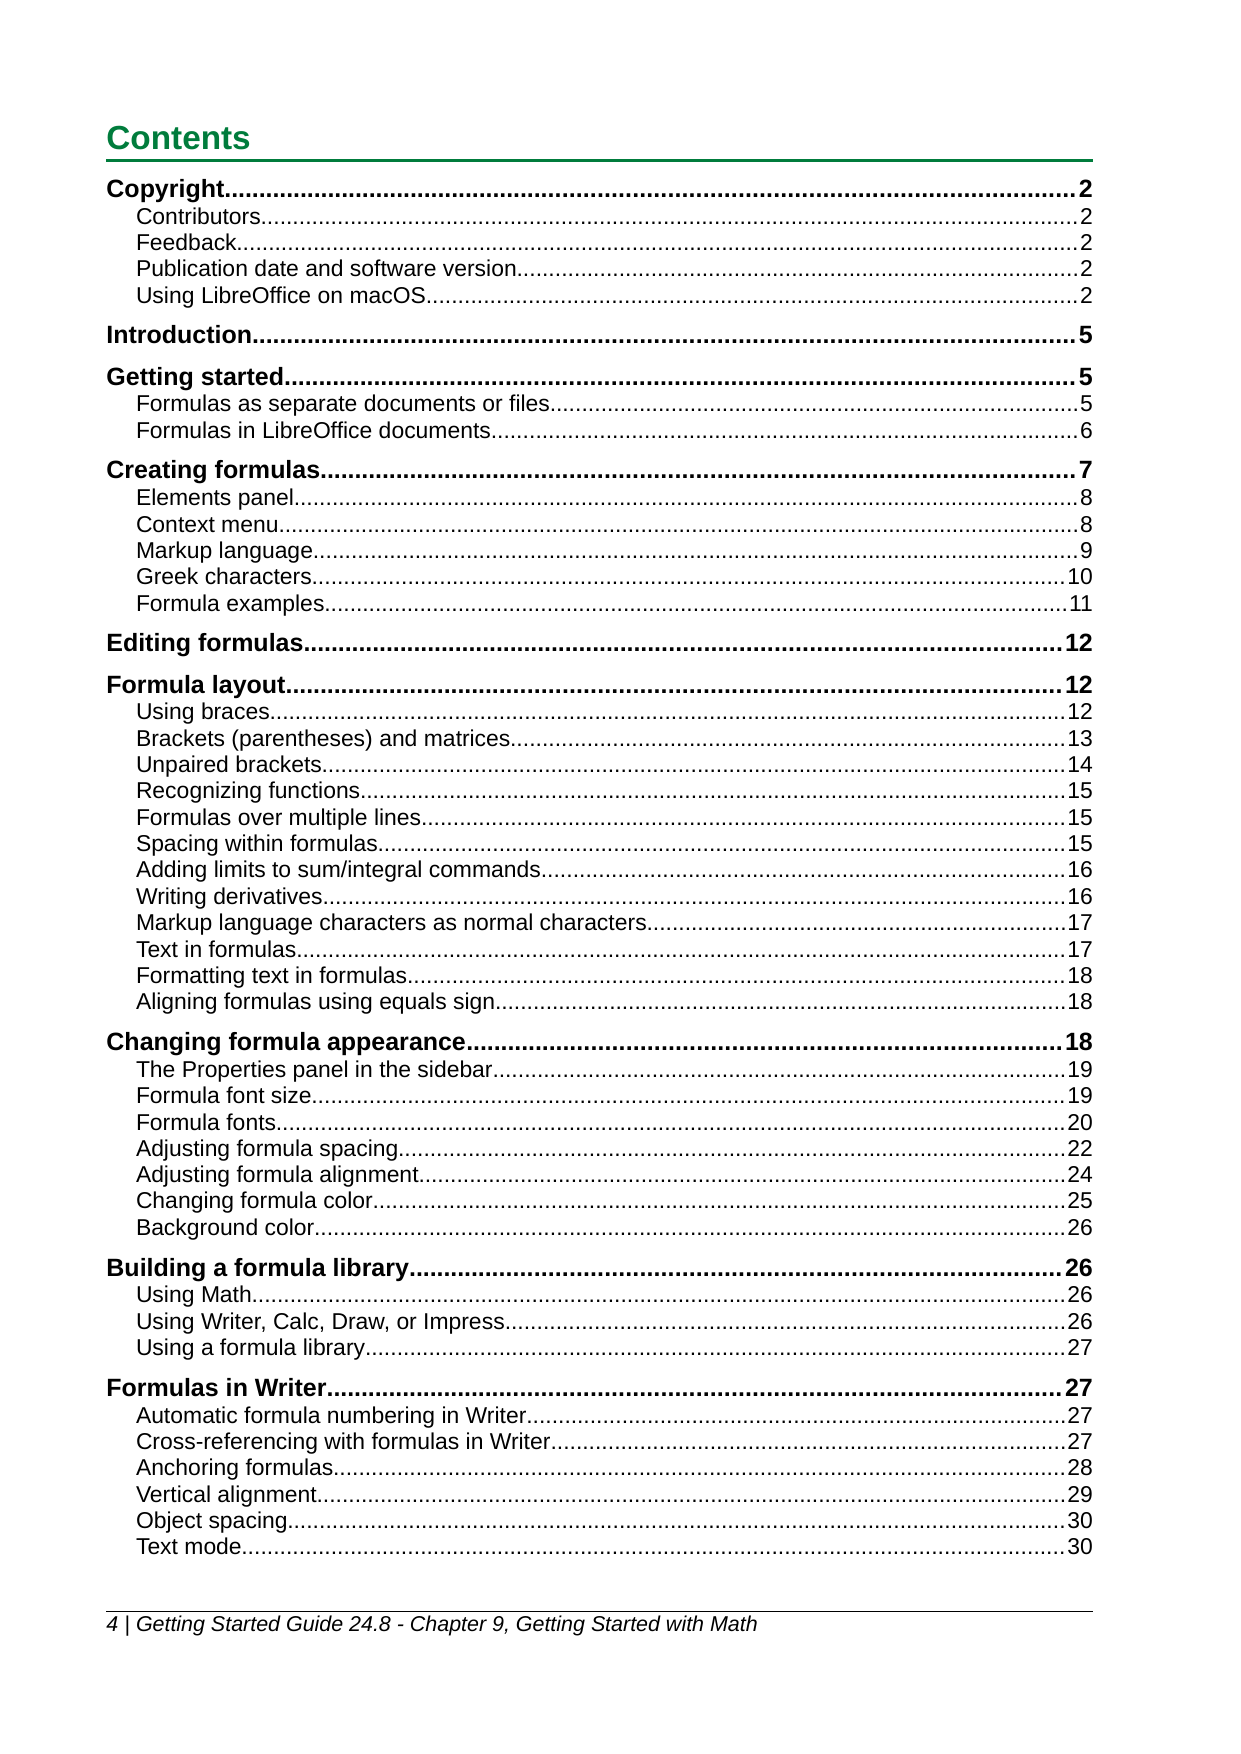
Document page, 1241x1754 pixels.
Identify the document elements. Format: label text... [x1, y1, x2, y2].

text Aligning formulas using equals sign 18 [136, 988, 1093, 1014]
text Automatic formula numbering in Writer 27 [136, 1402, 1093, 1428]
text Unpaired brackets 14 [136, 751, 1093, 777]
text Using a formula library 27 [136, 1334, 1093, 1360]
text Building a formula library 26 [106, 1253, 1093, 1281]
text Elements panel 8 [136, 484, 1093, 511]
text Using braces 12 [136, 698, 1093, 725]
text Formatting text in formulas 18 [136, 962, 1093, 988]
text Text mode 30 [136, 1533, 1093, 1560]
text Formula layout 12 [106, 669, 1093, 698]
text Introduction 5 [106, 321, 1093, 349]
text Adding limits to sum/integral commands 16 [136, 856, 1093, 883]
text Contributors 2 [136, 203, 1093, 229]
text Anchoring formulas 28 [136, 1454, 1093, 1481]
text Object spacing 30 [136, 1507, 1093, 1533]
text Editing formulas 12 [106, 628, 1093, 657]
text Using Math 26 [136, 1281, 1093, 1308]
text Formulas as separate documents or files 5 [136, 390, 1093, 417]
text Changing formula color 25 [136, 1187, 1093, 1214]
text Context menu 8 [136, 511, 1093, 537]
text Cross-referencing with formulas in Writer 27 [136, 1428, 1093, 1454]
text Brackets (parentheses) and matrices 13 [136, 725, 1093, 751]
text Changing formula appearance 18 [106, 1027, 1093, 1056]
text Formulas in LibreOffice documents 6 [136, 417, 1093, 443]
text Formula fonts 20 [136, 1108, 1093, 1135]
text Creating formulas 7 [106, 456, 1093, 484]
text Feedback 2 [136, 229, 1093, 255]
text Formula examples 11 [136, 590, 1093, 616]
text Formula font size 19 [136, 1082, 1093, 1108]
text Markup language characters as normal characters 17 [136, 909, 1093, 936]
text Adjusting formula alignment 24 [136, 1161, 1093, 1187]
text Writing derivatives 16 [136, 883, 1093, 909]
text Background color 26 [136, 1214, 1093, 1240]
text Greek characters 10 [136, 563, 1093, 590]
text Vertical alignment 29 [136, 1481, 1093, 1507]
text Recognizing functions 15 [136, 777, 1093, 804]
text Spacing within formulas 15 [136, 830, 1093, 856]
subtitle Contents [106, 118, 1093, 159]
text Publication date and software version 2 [136, 255, 1093, 282]
text Markup language 9 [136, 537, 1093, 563]
text Formulas over multiple lines 15 [136, 804, 1093, 830]
text Using Writer, Calc, Draw, or Impress 26 [136, 1308, 1093, 1334]
text Using LibreOffice on macOS 2 [136, 282, 1093, 308]
text Getting started 5 [106, 362, 1093, 390]
text Text in formulas 17 [136, 936, 1093, 962]
text Formulas in Writer 27 [106, 1373, 1093, 1402]
text Copyright 2 [106, 174, 1093, 203]
text The Properties panel in the sidebar 19 [136, 1056, 1093, 1082]
text Adjusting formula spacing 22 [136, 1135, 1093, 1161]
